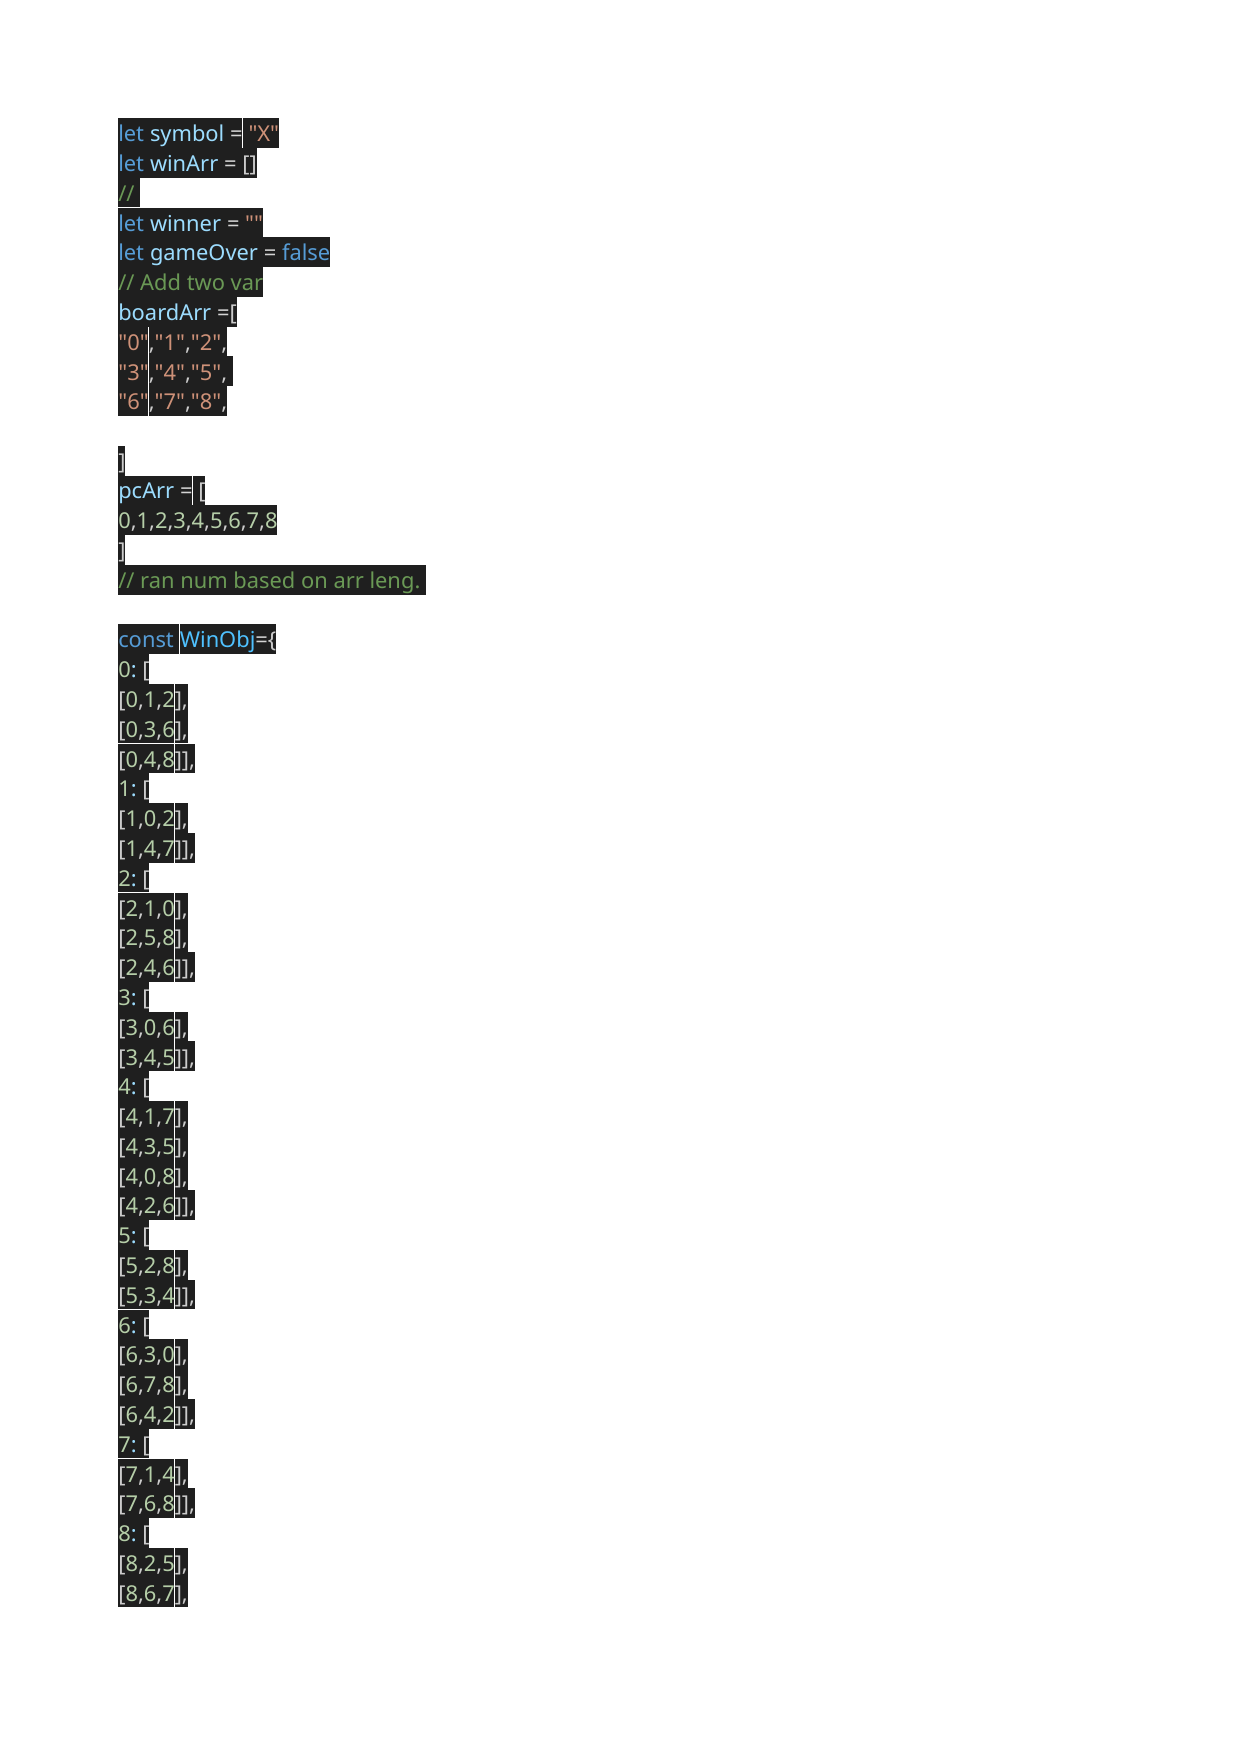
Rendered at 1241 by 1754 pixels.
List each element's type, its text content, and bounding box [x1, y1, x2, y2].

text // [118, 178, 1122, 207]
text let winner = "" [118, 207, 1122, 237]
text // Add two var [118, 267, 1122, 297]
text [1,4,7]], [118, 833, 1122, 863]
text [2,1,0], [118, 892, 1122, 922]
text [7,6,8]], [118, 1488, 1122, 1518]
text [7,1,4], [118, 1458, 1122, 1488]
text boardArr =[ [118, 297, 1122, 327]
text ] [118, 446, 1122, 476]
text 3: [ [118, 982, 1122, 1012]
text 0,1,2,3,4,5,6,7,8 [118, 505, 1122, 535]
text [3,0,6], [118, 1012, 1122, 1041]
text [6,4,2]], [118, 1399, 1122, 1429]
text [4,3,5], [118, 1131, 1122, 1161]
text 4: [ [118, 1071, 1122, 1101]
text [4,1,7], [118, 1101, 1122, 1131]
text [8,2,5], [118, 1548, 1122, 1578]
text // ran num based on arr leng. [118, 565, 1122, 595]
text ] [118, 535, 1122, 565]
text [6,3,0], [118, 1339, 1122, 1369]
text 0: [ [118, 654, 1122, 684]
text 2: [ [118, 863, 1122, 892]
text [0,4,8]], [118, 743, 1122, 773]
text 5: [ [118, 1220, 1122, 1250]
text 7: [ [118, 1429, 1122, 1458]
text "6","7","8", [118, 386, 1122, 416]
text 1: [ [118, 773, 1122, 803]
text 8: [ [118, 1518, 1122, 1548]
text let symbol = "X" [118, 118, 1122, 148]
text let gameOver = false [118, 237, 1122, 267]
text [1,0,2], [118, 803, 1122, 833]
text [8,6,7], [118, 1578, 1122, 1607]
text "3","4","5", [118, 356, 1122, 386]
text [0,1,2], [118, 684, 1122, 714]
text [2,5,8], [118, 922, 1122, 952]
text const WinObj={ [118, 624, 1122, 654]
text [5,3,4]], [118, 1280, 1122, 1309]
text [5,2,8], [118, 1250, 1122, 1280]
text [6,7,8], [118, 1369, 1122, 1399]
text pcArr = [ [118, 476, 1122, 505]
text [4,2,6]], [118, 1190, 1122, 1220]
text let winArr = [] [118, 148, 1122, 178]
text [0,3,6], [118, 714, 1122, 743]
text 6: [ [118, 1309, 1122, 1339]
text [4,0,8], [118, 1161, 1122, 1190]
text [2,4,6]], [118, 952, 1122, 982]
text "0","1","2", [118, 327, 1122, 356]
text [3,4,5]], [118, 1041, 1122, 1071]
